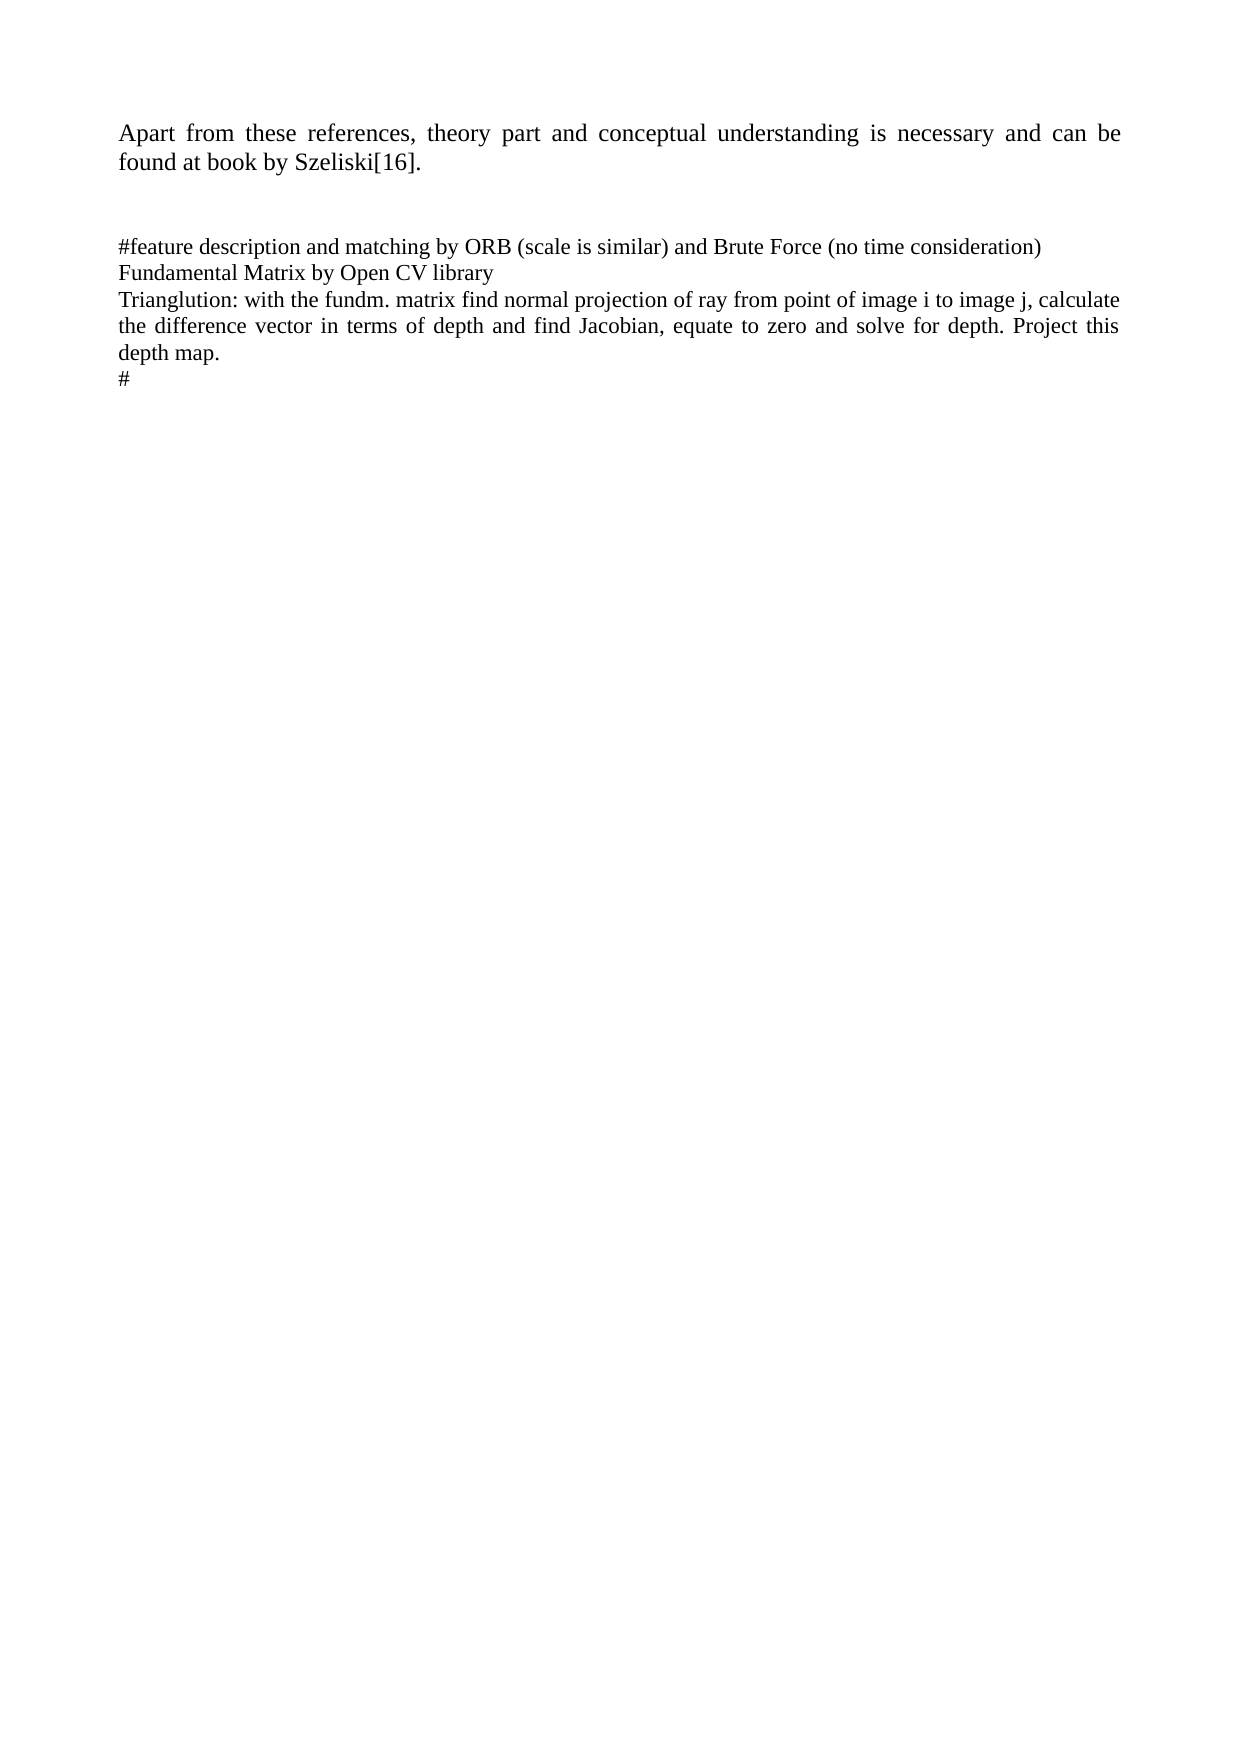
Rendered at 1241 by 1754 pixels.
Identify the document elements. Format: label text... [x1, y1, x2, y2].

text #feature description and matching by ORB (scale is similar) and Brute Force (no time consideration) [118, 233, 1122, 259]
text Fundamental Matrix by Open CV library [118, 259, 1122, 286]
text # [118, 365, 1122, 391]
text Apart from these references, theory part and conceptual understanding is necessary and can be found at book by Szeliski[16]. [118, 118, 1122, 176]
text Trianglution: with the fundm. matrix find normal projection of ray from point of image i to image j, calculate the difference vector in terms of depth and find Jacobian, equate to zero and solve for depth. Project this depth map. [118, 286, 1122, 365]
